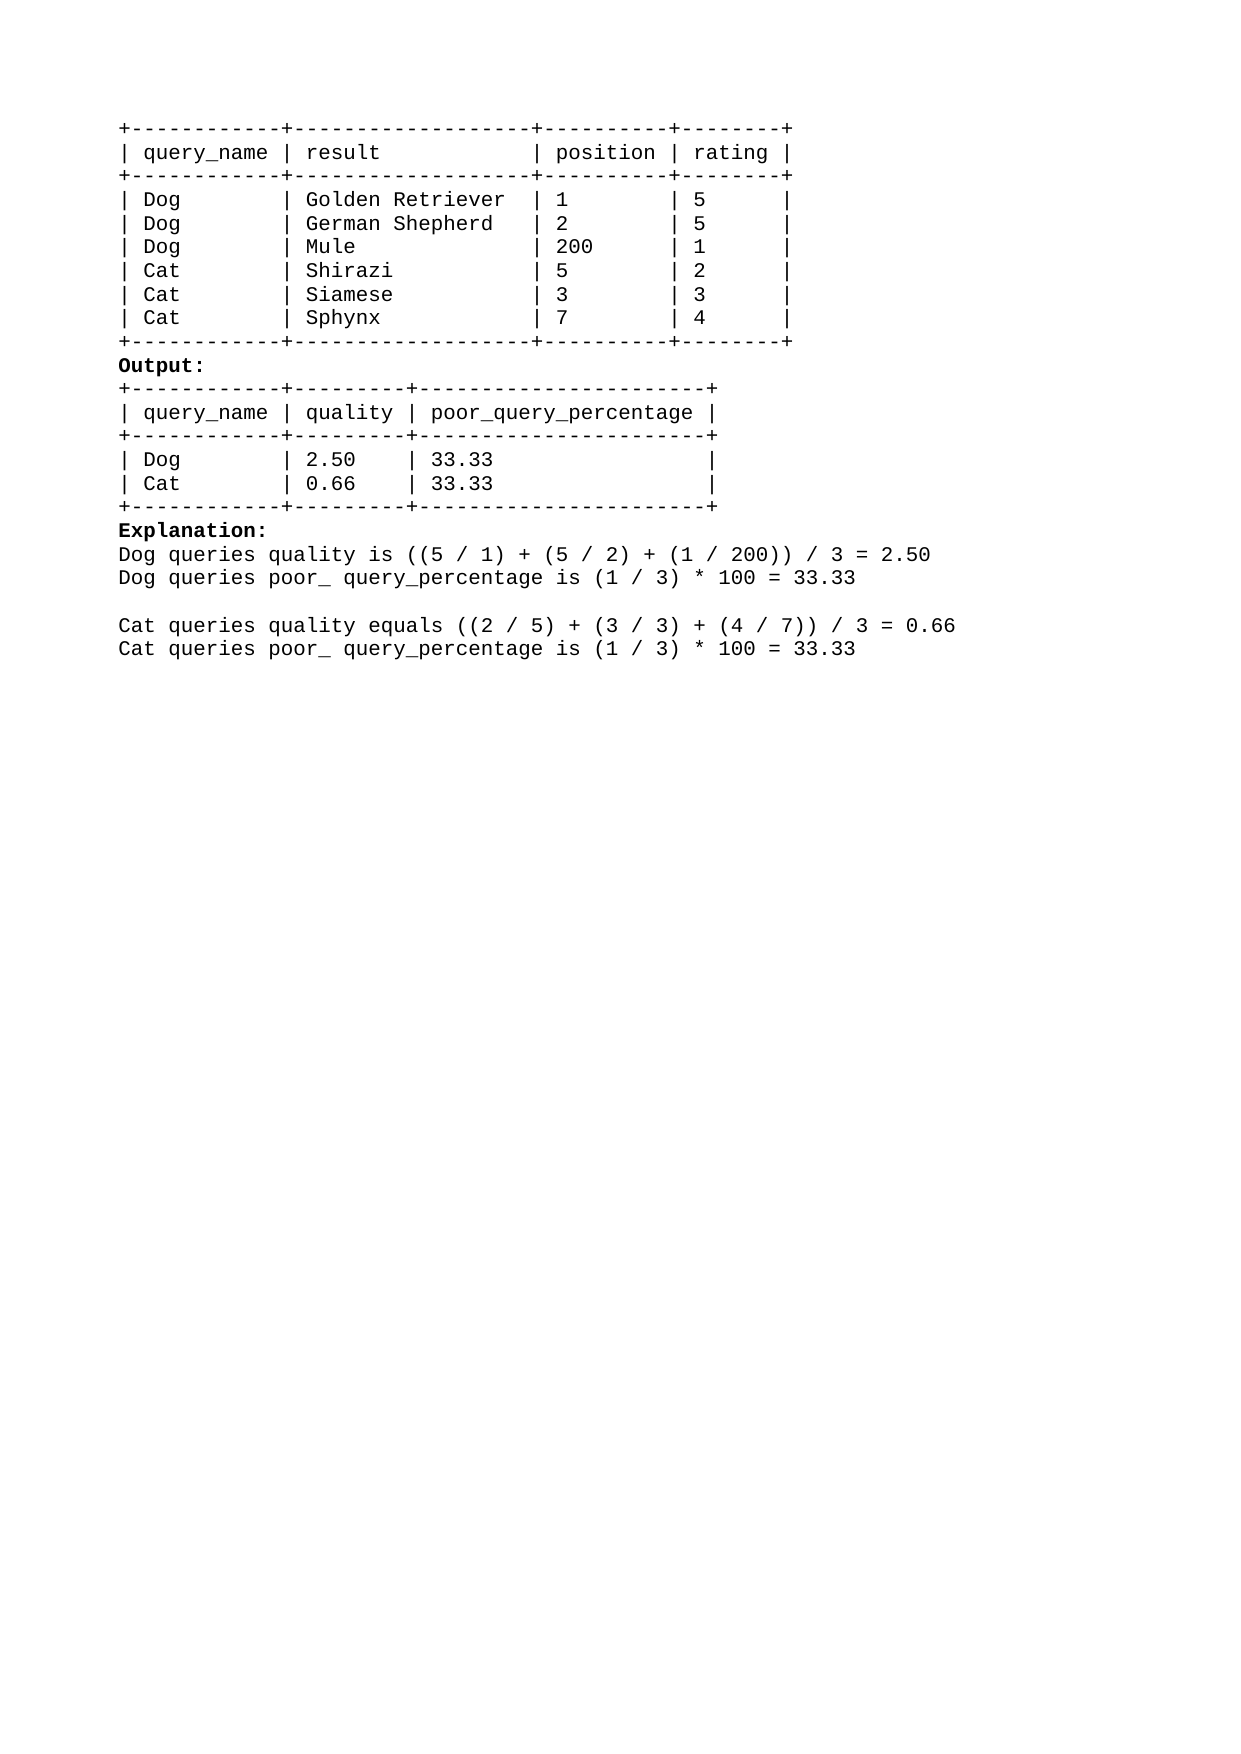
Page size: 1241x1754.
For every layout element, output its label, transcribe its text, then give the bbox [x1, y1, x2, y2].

text | Cat | Shirazi | 5 | 2 | [118, 260, 1122, 284]
text Cat queries quality equals ((2 / 5) + (3 / 3) + (4 / 7)) / 3 = 0.66 [118, 615, 1122, 638]
text Dog queries poor_ query_percentage is (1 / 3) * 100 = 33.33 [118, 567, 1122, 591]
text | Cat | Sphynx | 7 | 4 | [118, 307, 1122, 331]
text | Dog | Golden Retriever | 1 | 5 | [118, 189, 1122, 213]
text Cat queries poor_ query_percentage is (1 / 3) * 100 = 33.33 [118, 638, 1122, 662]
text +------------+-------------------+----------+--------+ [118, 331, 1122, 354]
text Dog queries quality is ((5 / 1) + (5 / 2) + (1 / 200)) / 3 = 2.50 [118, 544, 1122, 567]
text | Cat | Siamese | 3 | 3 | [118, 284, 1122, 307]
text | query_name | result | position | rating | [118, 142, 1122, 165]
text | Dog | 2.50 | 33.33 | [118, 449, 1122, 473]
text +------------+---------+-----------------------+ [118, 378, 1122, 402]
text Output: [118, 354, 1122, 378]
text | Dog | Mule | 200 | 1 | [118, 236, 1122, 260]
text +------------+---------+-----------------------+ [118, 496, 1122, 520]
text | Cat | 0.66 | 33.33 | [118, 473, 1122, 496]
text +------------+-------------------+----------+--------+ [118, 165, 1122, 189]
text | query_name | quality | poor_query_percentage | [118, 402, 1122, 426]
text | Dog | German Shepherd | 2 | 5 | [118, 213, 1122, 236]
text Explanation: [118, 520, 1122, 544]
text +------------+-------------------+----------+--------+ [118, 118, 1122, 142]
text +------------+---------+-----------------------+ [118, 426, 1122, 449]
